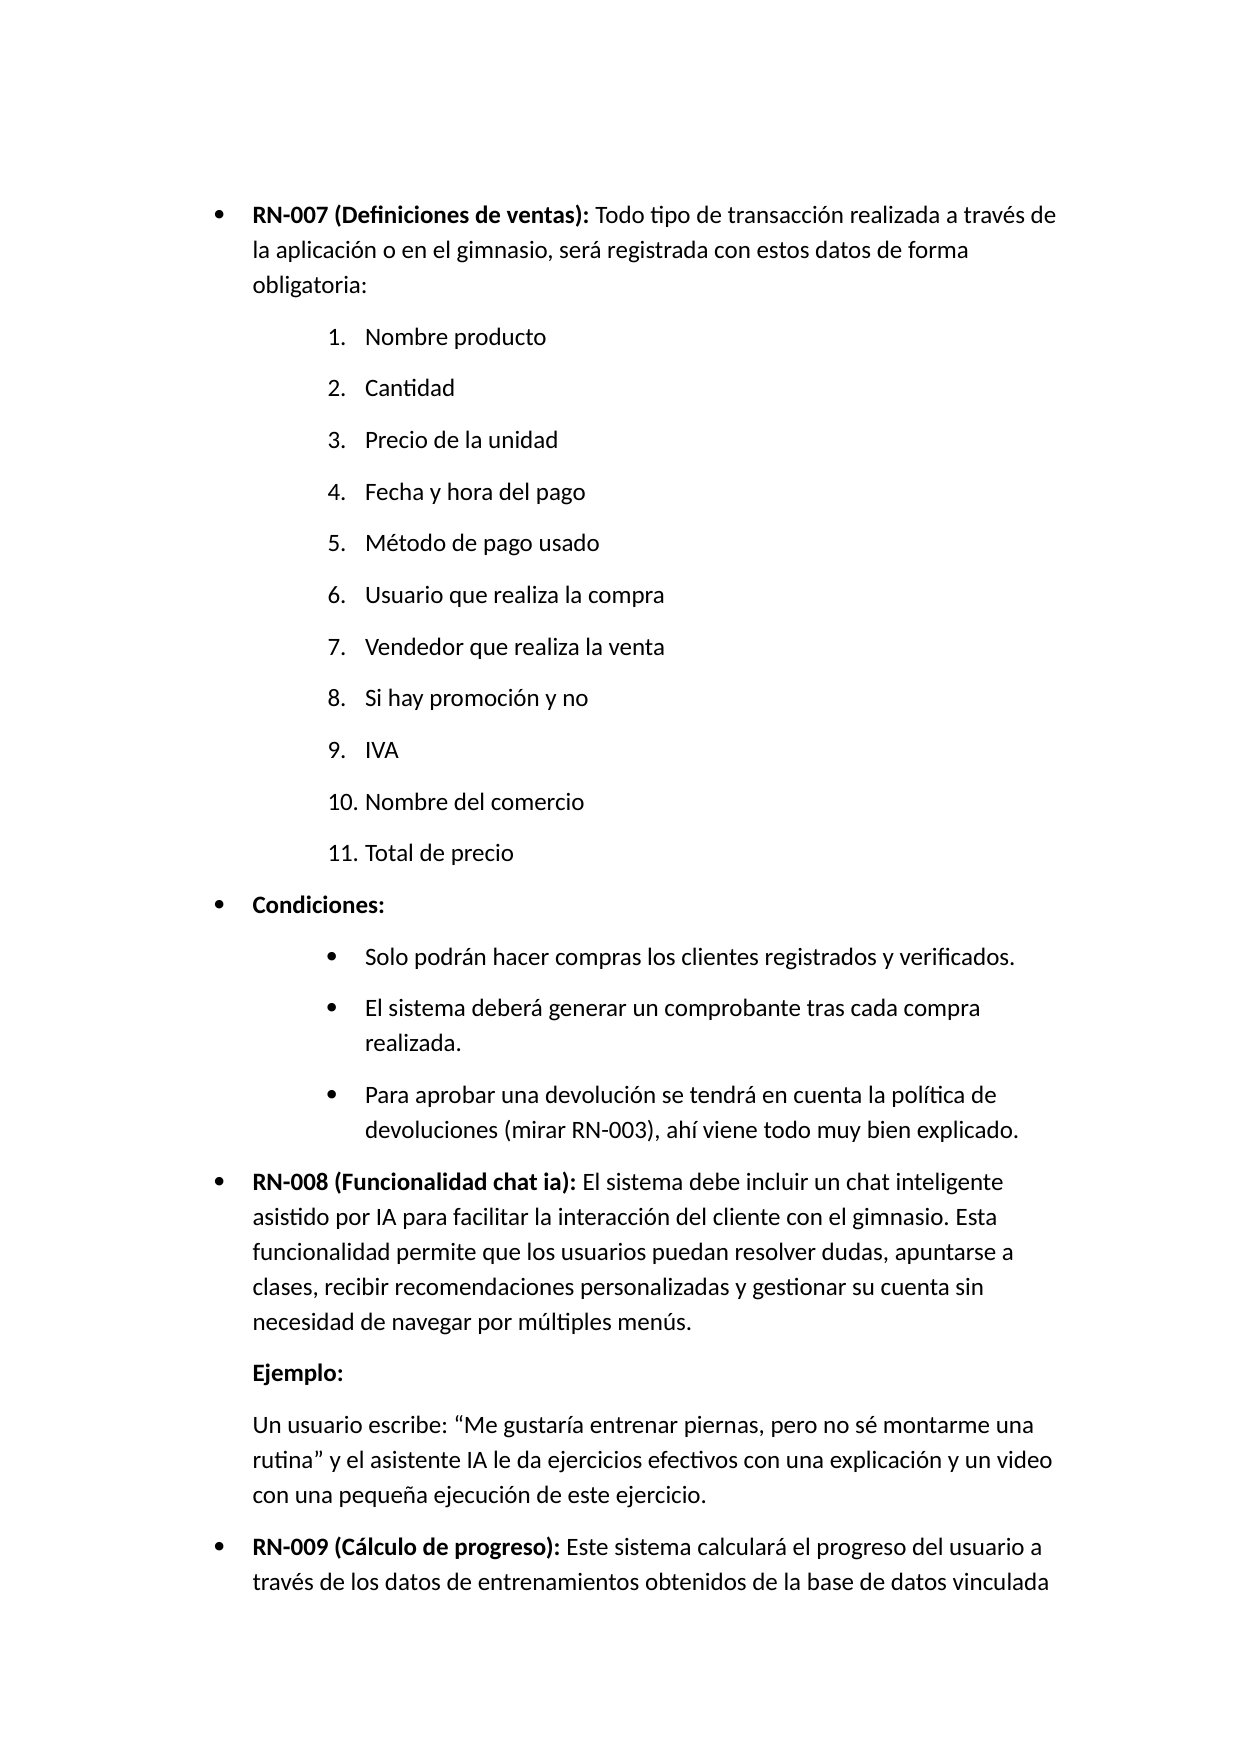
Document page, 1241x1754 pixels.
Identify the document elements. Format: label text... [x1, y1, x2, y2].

list El sistema deberá generar un comprobante tras cada compra realizada. [327, 993, 1063, 1058]
list RN-009 (Cálculo de progreso): Este sistema calculará el progreso del usuario a través de los datos de entrenamientos obtenidos de la base de datos vinculada [215, 1531, 1063, 1596]
list RN-007 (Definiciones de ventas): Todo tipo de transacción realizada a través de la aplicación o en el gimnasio, será registrada con estos datos de forma obligatoria: [215, 199, 1063, 300]
list Total de precio [327, 838, 1063, 868]
list Método de pago usado [327, 528, 1063, 558]
list Nombre producto [327, 321, 1063, 351]
list Un usuario escribe: “Me gustaría entrenar piernas, pero no sé montarme una rutina” y el asistente IA le da ejercicios efectivos con una explicación y un video con una pequeña ejecución de este ejercicio. [252, 1409, 1063, 1510]
list Para aprobar una devolución se tendrá en cuenta la política de devoluciones (mirar RN-003), ahí viene todo muy bien explicado. [327, 1079, 1063, 1145]
list Usuario que realiza la compra [327, 579, 1063, 610]
list Vendedor que realiza la venta [327, 631, 1063, 661]
list Nombre del comercio [327, 786, 1063, 816]
list Cantidad [327, 373, 1063, 403]
list Solo podrán hacer compras los clientes registrados y verificados. [327, 941, 1063, 971]
list Ejemplo: [252, 1358, 1063, 1388]
list Fecha y hora del pago [327, 476, 1063, 506]
list IVA [327, 734, 1063, 765]
list RN-008 (Funcionalidad chat ia): El sistema debe incluir un chat inteligente asistido por IA para facilitar la interacción del cliente con el gimnasio. Esta funcionalidad permite que los usuarios puedan resolver dudas, apuntarse a clases, recibir recomendaciones personalizadas y gestionar su cuenta sin necesidad de navegar por múltiples menús. [215, 1166, 1063, 1336]
list Si hay promoción y no [327, 683, 1063, 713]
list Precio de la unidad [327, 424, 1063, 455]
list Condiciones: [215, 889, 1063, 920]
